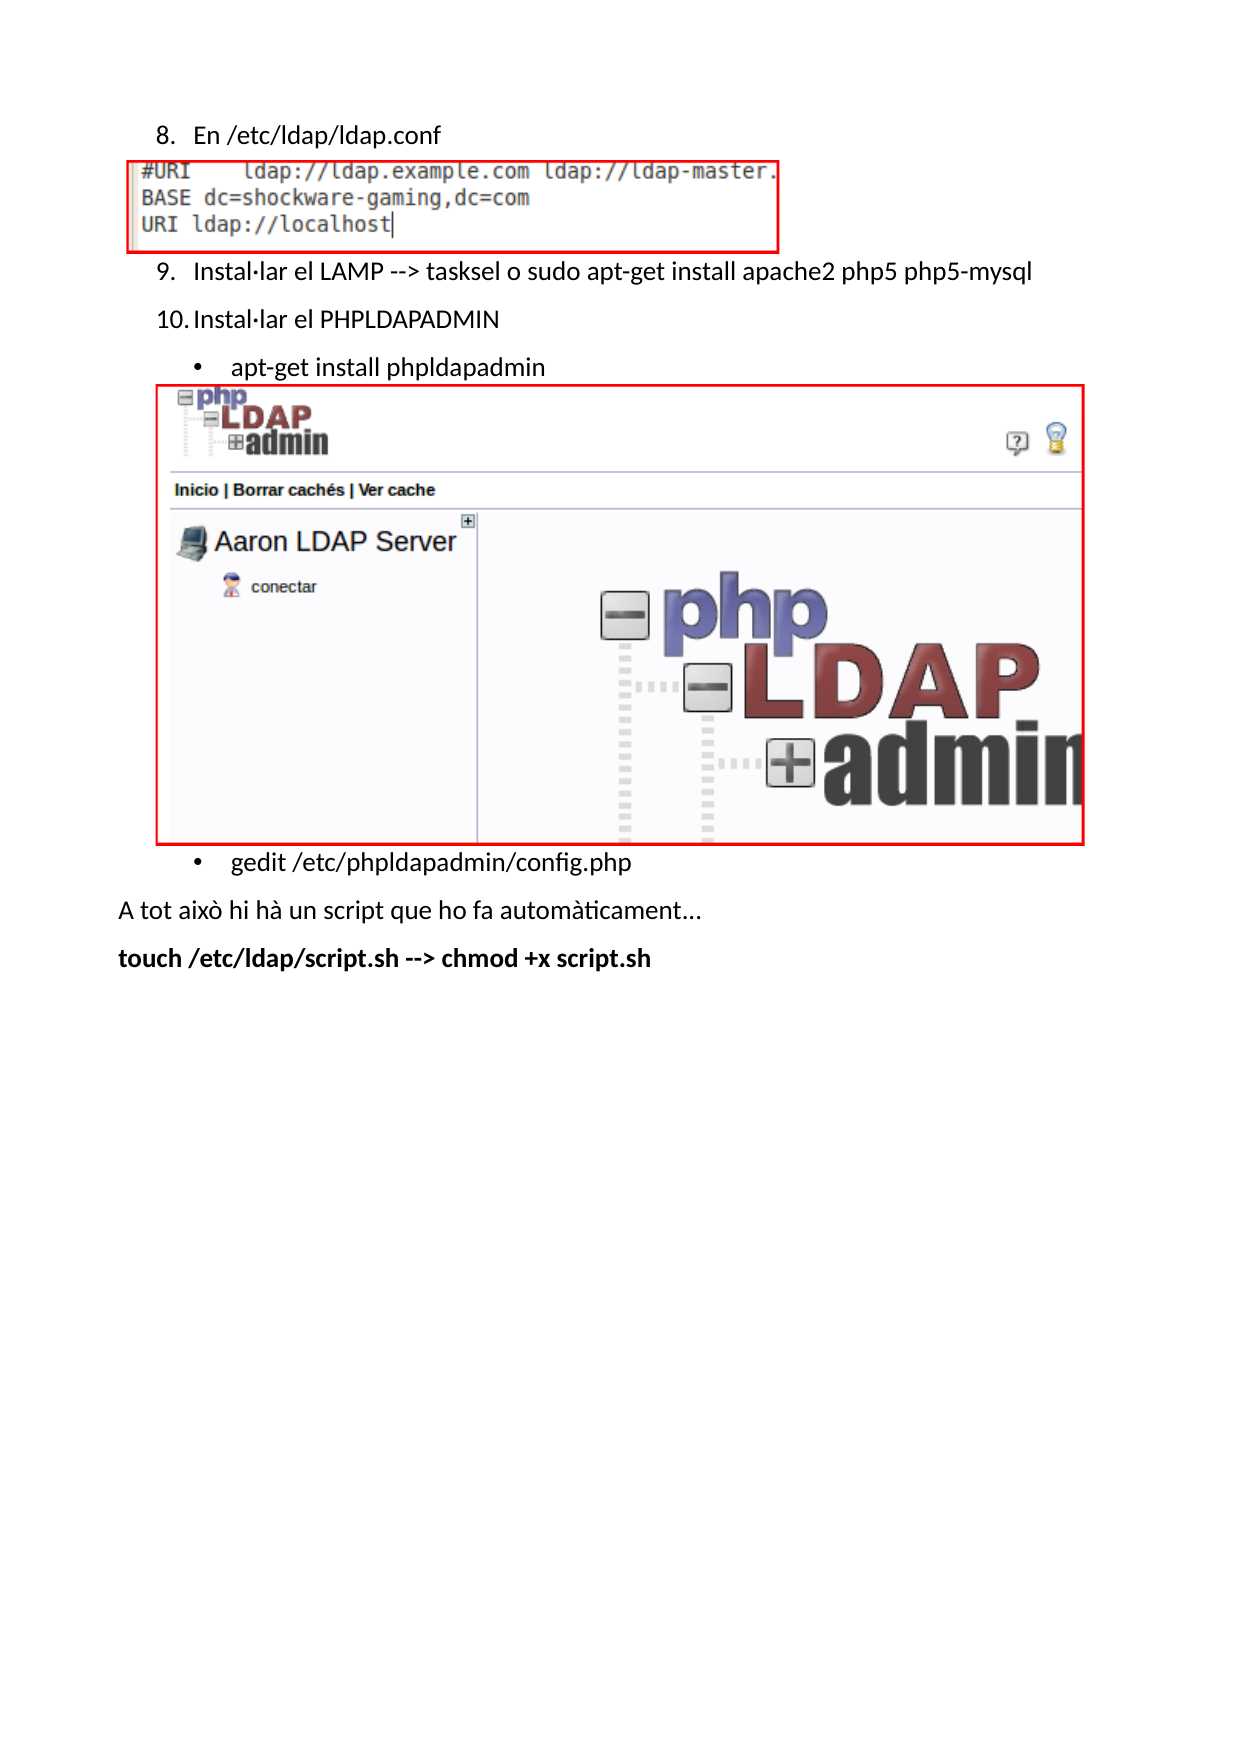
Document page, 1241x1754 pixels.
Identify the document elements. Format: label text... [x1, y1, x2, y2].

list Instal·lar el LAMP --> tasksel o sudo apt-get install apache2 php5 php5-mysql [156, 166, 1122, 287]
text touch /etc/ldap/script.sh --> chmod +x script.sh [118, 941, 1122, 974]
list Instal·lar el PHPLDAPADMIN [156, 302, 1122, 335]
picture [155, 384, 1085, 846]
list apt-get install phpldapadmin [193, 350, 1122, 383]
picture [126, 160, 780, 254]
list gedit /etc/phpldapadmin/config.php [193, 398, 1122, 878]
text A tot això hi hà un script que ho fa automàticament... [118, 893, 1122, 926]
list En /etc/ldap/ldap.conf [156, 118, 1122, 151]
